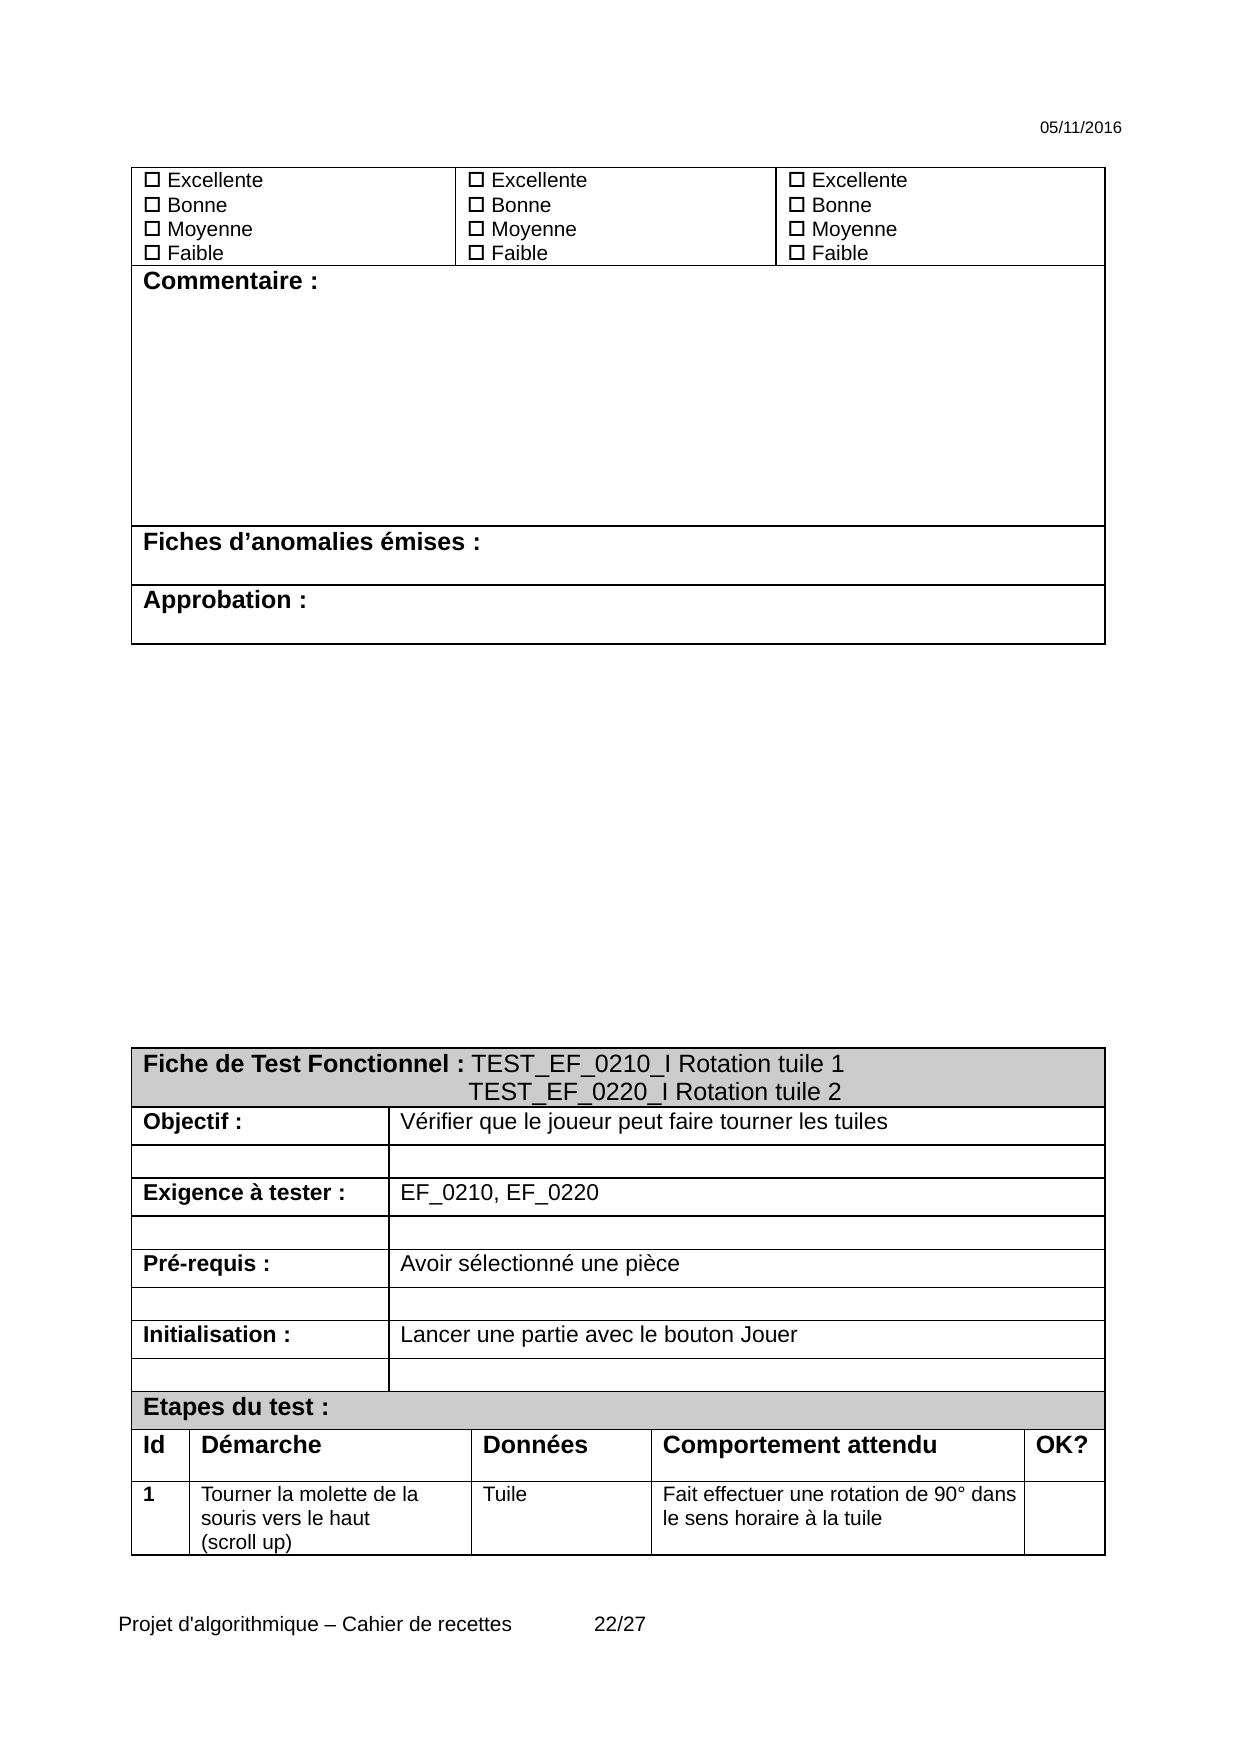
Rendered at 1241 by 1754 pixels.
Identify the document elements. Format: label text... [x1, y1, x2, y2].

table_cell Initialisation : [132, 1321, 388, 1358]
table_cell Démarche [190, 1430, 471, 1481]
table_cell Comportement attendu [652, 1430, 1024, 1481]
table_cell Données [472, 1430, 651, 1481]
table_cell [132, 1288, 388, 1319]
table_cell EF_0210, EF_0220 [390, 1179, 1104, 1215]
table_cell Pré-requis : [132, 1250, 388, 1286]
table_cell [390, 1359, 1104, 1391]
table_cell Vérifier que le joueur peut faire tourner les tuiles [390, 1108, 1104, 1144]
table_cell Commentaire : [132, 266, 1104, 525]
table_header Fiche de Test Fonctionnel : TEST_EF_0210_I Rotation tuile 1 TEST_EF_0220_I Rotation tuile 2 [132, 1049, 1104, 1106]
table_cell Tuile [472, 1482, 651, 1554]
table_cell Lancer une partie avec le bouton Jouer [390, 1321, 1104, 1358]
table_cell [390, 1146, 1104, 1177]
table_cell [1025, 1482, 1104, 1554]
table_cell Fiches d’anomalies émises : [132, 527, 1104, 584]
table_cell Exigence à tester : [132, 1179, 388, 1215]
table_cell Tourner la molette de la souris vers le haut (scroll up) [190, 1482, 471, 1554]
table_cell [390, 1217, 1104, 1248]
table_cell Approbation : [132, 586, 1104, 643]
table_cell Avoir sélectionné une pièce [390, 1250, 1104, 1286]
table_cell Etapes du test : [132, 1392, 1104, 1429]
table_cell 1 [132, 1482, 189, 1554]
table_cell [132, 1146, 388, 1177]
table_cell [390, 1288, 1104, 1319]
table_cell □ Excellente □ Bonne □ Moyenne □ Faible [777, 168, 1104, 264]
table_cell □ Excellente □ Bonne □ Moyenne □ Faible [456, 168, 775, 264]
table_cell □ Excellente □ Bonne □ Moyenne □ Faible [132, 168, 455, 264]
table_cell [132, 1359, 388, 1391]
table_cell Objectif : [132, 1108, 388, 1144]
table_cell Fait effectuer une rotation de 90° dans le sens horaire à la tuile [652, 1482, 1024, 1554]
table_cell Id [132, 1430, 189, 1481]
table_cell [132, 1217, 388, 1248]
table_cell OK? [1025, 1430, 1104, 1481]
